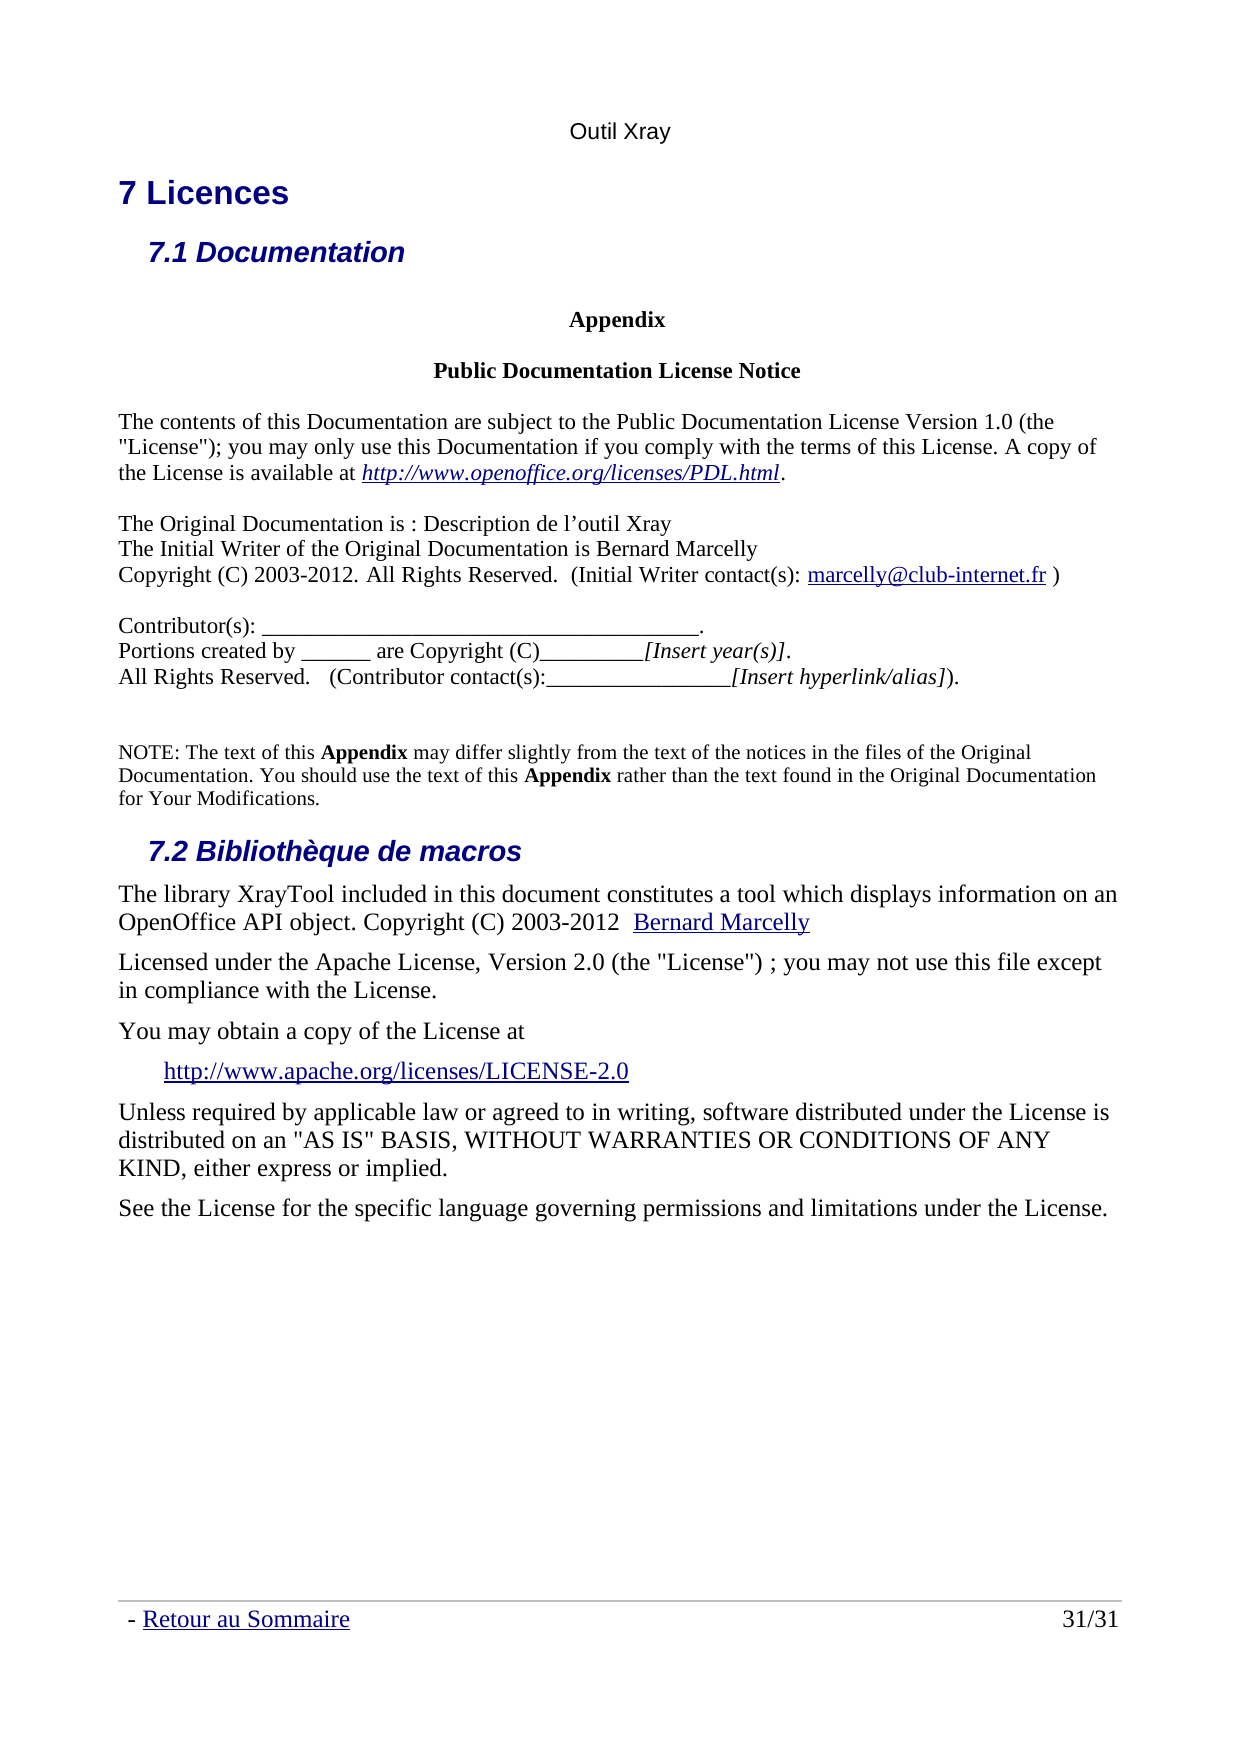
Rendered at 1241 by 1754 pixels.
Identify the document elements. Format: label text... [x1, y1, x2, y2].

text http://www.apache.org/licenses/LICENSE-2.0 [118, 1057, 1122, 1085]
text You may obtain a copy of the License at [118, 1017, 1122, 1045]
text Contributor(s): ______________________________________. [118, 613, 1122, 638]
text The Initial Writer of the Original Documentation is Bernard Marcelly [118, 536, 1122, 562]
text Public Documentation License Notice [118, 358, 1122, 383]
text Appendix [118, 307, 1122, 332]
subtitle Licences [118, 174, 1122, 211]
text NOTE: The text of this Appendix may differ slightly from the text of the notices in the files of the Original Documentation. You should use the text of this Appendix rather than the text found in the Original Documentation for Your Modifications. [118, 741, 1122, 809]
subtitle Documentation [148, 236, 1122, 269]
text Portions created by ______ are Copyright (C)_________[Insert year(s)]. [118, 638, 1122, 664]
text Licensed under the Apache License, Version 2.0 (the "License") ; you may not use this file except in compliance with the License. [118, 948, 1122, 1004]
text The contents of this Documentation are subject to the Public Documentation License Version 1.0 (the "License"); you may only use this Documentation if you comply with the terms of this License. A copy of the License is available at http://www.openoffice.org/licenses/PDL.html. [118, 409, 1122, 485]
text Copyright (C) 2003-2012. All Rights Reserved. (Initial Writer contact(s): marcelly@club-internet.fr ) [118, 562, 1122, 587]
subtitle Bibliothèque de macros [148, 834, 1122, 867]
text The Original Documentation is : Description de l’outil Xray [118, 511, 1122, 536]
text See the License for the specific language governing permissions and limitations under the License. [118, 1194, 1122, 1222]
text Unless required by applicable law or agreed to in writing, software distributed under the License is distributed on an "AS IS" BASIS, WITHOUT WARRANTIES OR CONDITIONS OF ANY KIND, either express or implied. [118, 1098, 1122, 1182]
text The library XrayTool included in this document constitutes a tool which displays information on an OpenOffice API object. Copyright (C) 2003-2012 Bernard Marcelly [118, 879, 1122, 936]
text All Rights Reserved. (Contributor contact(s):________________[Insert hyperlink/alias]). [118, 664, 1122, 689]
